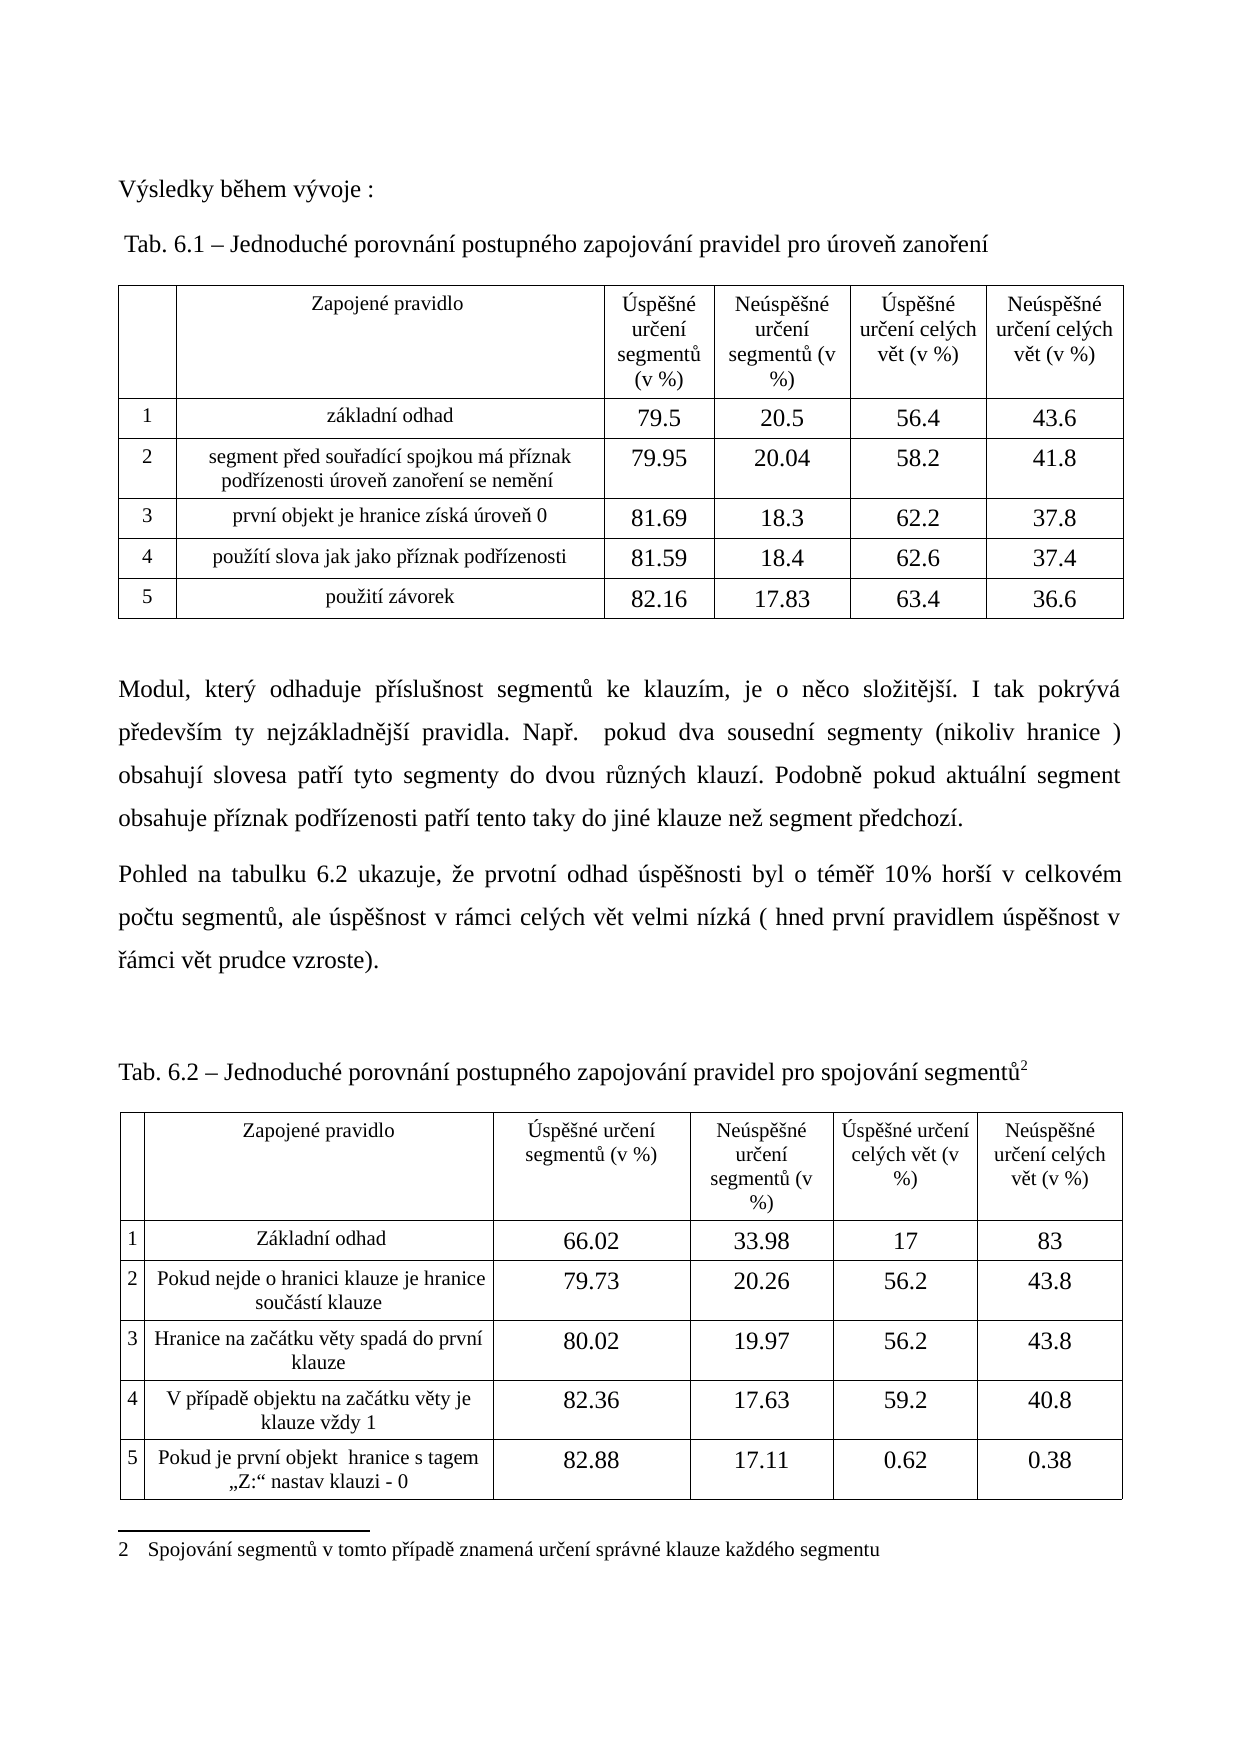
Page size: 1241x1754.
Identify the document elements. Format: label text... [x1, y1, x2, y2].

table_cell 5 [119, 579, 176, 618]
text Modul, který odhaduje příslušnost segmentů ke klauzím, je o něco složitější. I tak pokrývá především ty nejzákladnější pravidla. Např. pokud dva sousední segmenty (nikoliv hranice ) obsahují slovesa patří tyto segmenty do dvou různých klauzí. Podobně pokud aktuální segment obsahuje příznak podřízenosti patří tento taky do jiné klauze než segment předchozí. [118, 674, 1122, 832]
table_cell 18,4 [715, 539, 850, 578]
table_cell 40,8 [978, 1381, 1122, 1439]
table_cell 17,83 [715, 579, 850, 618]
table_cell 37,4 [987, 539, 1123, 578]
table_cell 17 [834, 1221, 977, 1260]
table_cell Hranice na začátku věty spadá do první klauze [145, 1321, 493, 1380]
table_cell 19,97 [691, 1321, 833, 1380]
text Spojování segmentů v tomto případě znamená určení správné klauze každého segmentu [118, 1537, 1122, 1561]
text Tab. 6.2 – Jednoduché porovnání postupného zapojování pravidel pro spojování segmentů [118, 1057, 1122, 1085]
table_cell Pokud nejde o hranici klauze je hranice součástí klauze [145, 1261, 493, 1320]
table_header Zapojené pravidlo [145, 1113, 493, 1220]
table_cell 56,2 [834, 1261, 977, 1320]
table_cell 79,5 [605, 399, 714, 438]
table_header Neúspěšné určení celých vět (v %) [987, 286, 1123, 397]
table_cell 17,63 [691, 1381, 833, 1439]
table_cell 58,2 [851, 439, 986, 497]
table_cell 0,62 [834, 1440, 977, 1499]
table_header Neúspěšné určení segmentů (v %) [691, 1113, 833, 1220]
table_cell 1 [121, 1221, 144, 1260]
table_header Úspěšné určení celých vět (v %) [834, 1113, 977, 1220]
table_header Úspěšné určení segmentů (v %) [605, 286, 714, 397]
table_cell základní odhad [177, 399, 604, 438]
table_cell segment před souřadící spojkou má příznak podřízenosti úroveň zanoření se nemění [177, 439, 604, 497]
table_cell 1 [119, 399, 176, 438]
table_cell 4 [121, 1381, 144, 1439]
table_cell 63,4 [851, 579, 986, 618]
table_cell použítí slova jak jako příznak podřízenosti [177, 539, 604, 578]
table_cell 62,6 [851, 539, 986, 578]
table_cell 82,36 [494, 1381, 690, 1439]
table_cell 59,2 [834, 1381, 977, 1439]
table_cell 83 [978, 1221, 1122, 1260]
table_cell 4 [119, 539, 176, 578]
table_cell 41,8 [987, 439, 1123, 497]
table_header Úspěšné určení segmentů (v %) [494, 1113, 690, 1220]
table_cell 0,38 [978, 1440, 1122, 1499]
table_header Úspěšné určení celých vět (v %) [851, 286, 986, 397]
table_cell 56,4 [851, 399, 986, 438]
table_cell 66,02 [494, 1221, 690, 1260]
table_cell 81,69 [605, 499, 714, 538]
table_header Neúspěšné určení celých vět (v %) [978, 1113, 1122, 1220]
table_cell Pokud je první objekt hranice s tagem „Z:“ nastav klauzi - 0 [145, 1440, 493, 1499]
table_cell 3 [119, 499, 176, 538]
table_cell 79,73 [494, 1261, 690, 1320]
table_cell použití závorek [177, 579, 604, 618]
table_cell 20,5 [715, 399, 850, 438]
table_cell 5 [121, 1440, 144, 1499]
table_cell 2 [119, 439, 176, 497]
table_cell 80,02 [494, 1321, 690, 1380]
table_cell 36,6 [987, 579, 1123, 618]
table_header Zapojené pravidlo [177, 286, 604, 397]
table_header [119, 286, 176, 397]
table_cell 18,3 [715, 499, 850, 538]
table_cell první objekt je hranice získá úroveň 0 [177, 499, 604, 538]
text Pohled na tabulku 6.2 ukazuje, že prvotní odhad úspěšnosti byl o téměř 10% horší v celkovém počtu segmentů, ale úspěšnost v rámci celých vět velmi nízká ( hned první pravidlem úspěšnost v řámci vět prudce vzroste). [118, 859, 1122, 974]
table_cell 56,2 [834, 1321, 977, 1380]
table_cell 43,8 [978, 1261, 1122, 1320]
table_cell 17,11 [691, 1440, 833, 1499]
table_cell 2 [121, 1261, 144, 1320]
table_cell 82,16 [605, 579, 714, 618]
table_header [121, 1113, 144, 1220]
table_cell 79,95 [605, 439, 714, 497]
table_cell 81,59 [605, 539, 714, 578]
table_cell V případě objektu na začátku věty je klauze vždy 1 [145, 1381, 493, 1439]
table_cell 43,6 [987, 399, 1123, 438]
table_cell 33,98 [691, 1221, 833, 1260]
table_cell Základní odhad [145, 1221, 493, 1260]
table_cell 43,8 [978, 1321, 1122, 1380]
table_header Neúspěšné určení segmentů (v %) [715, 286, 850, 397]
table_cell 62,2 [851, 499, 986, 538]
table_cell 82,88 [494, 1440, 690, 1499]
text Tab. 6.1 – Jednoduché porovnání postupného zapojování pravidel pro úroveň zanoření [118, 229, 1122, 258]
text Výsledky během vývoje : [118, 174, 1122, 202]
table_cell 20,04 [715, 439, 850, 497]
table_cell 20,26 [691, 1261, 833, 1320]
table_cell 37,8 [987, 499, 1123, 538]
table_cell 3 [121, 1321, 144, 1380]
